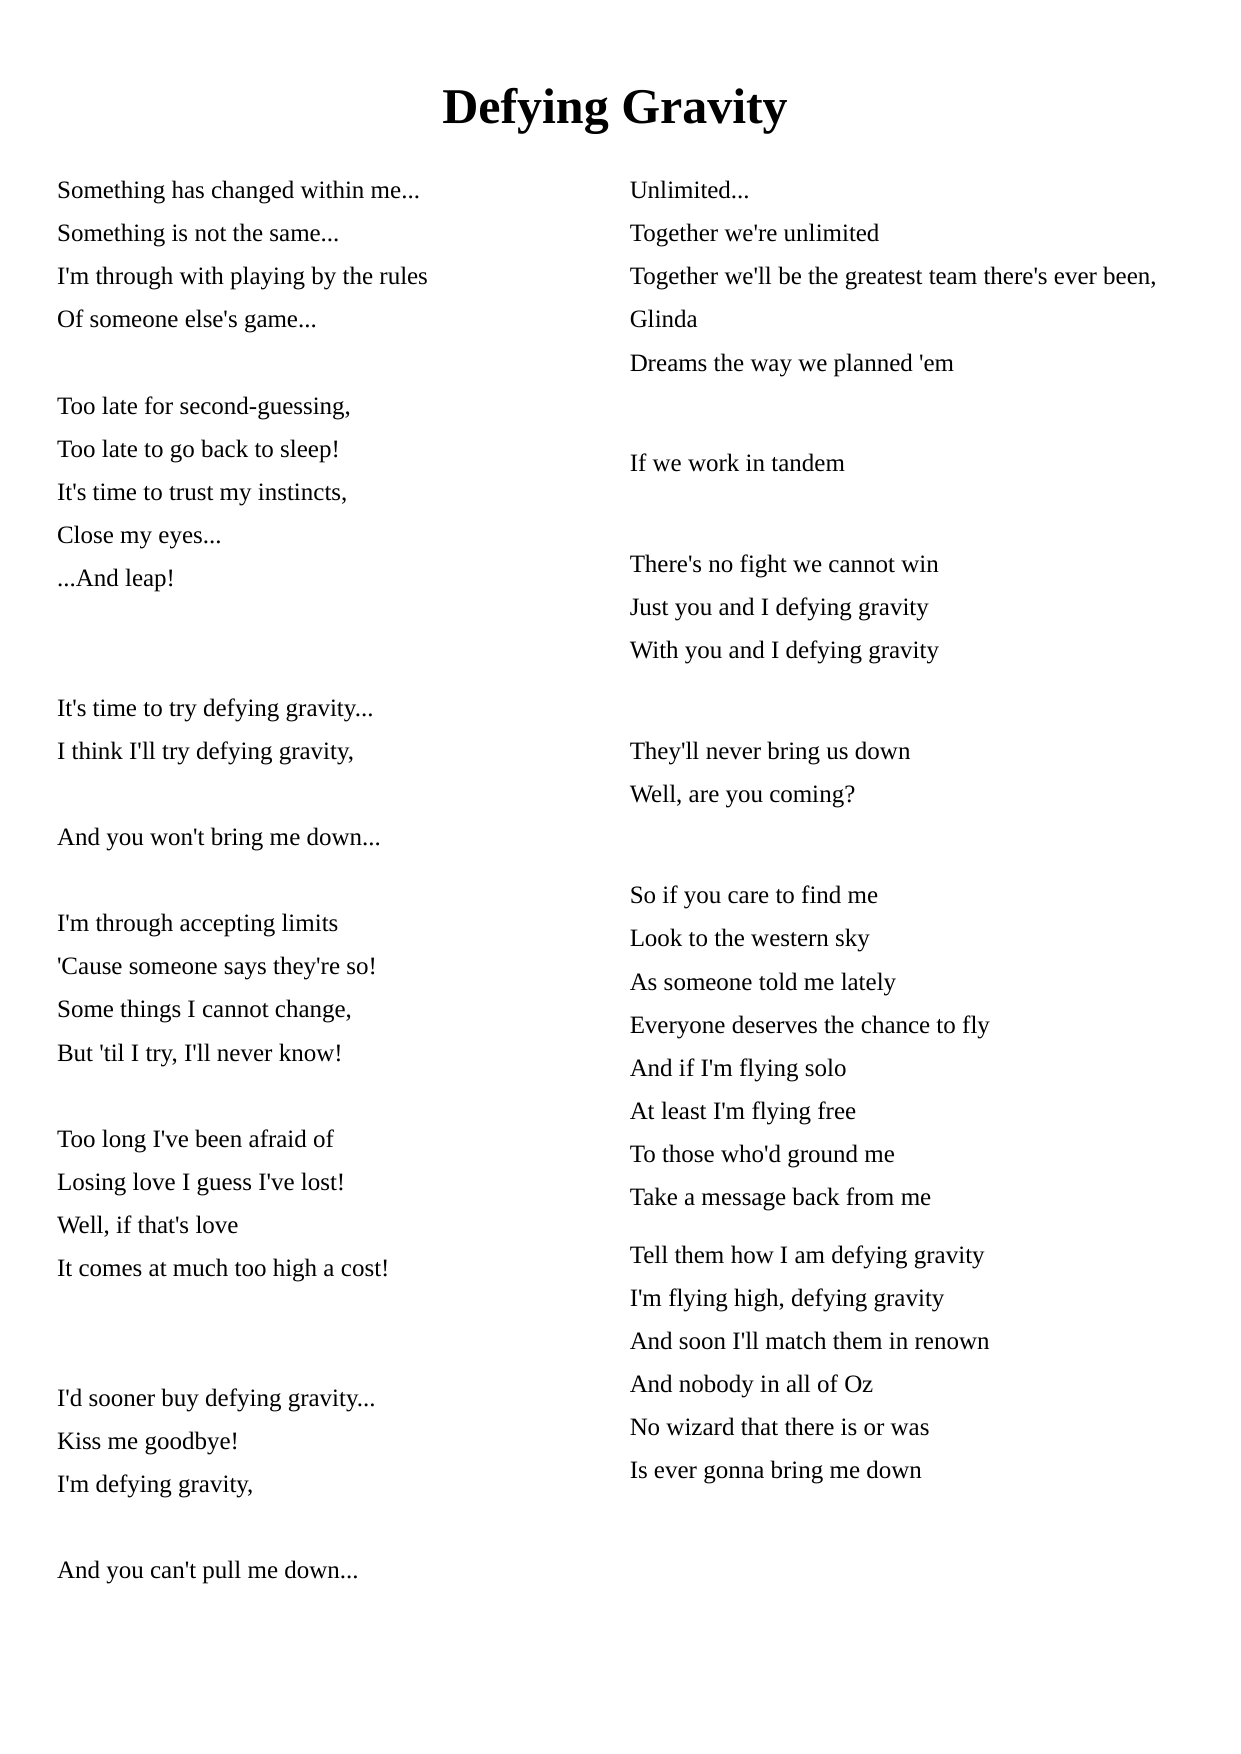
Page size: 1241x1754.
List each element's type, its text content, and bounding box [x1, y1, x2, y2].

text Some things I cannot change, [57, 994, 600, 1023]
text It's time to try defying gravity... [57, 693, 600, 721]
text Of someone else's game... [57, 304, 600, 333]
text Well, if that's love [57, 1210, 600, 1239]
text I'm defying gravity, [57, 1469, 600, 1498]
text And you can't pull me down... [57, 1555, 600, 1584]
text Too late for second-guessing, [57, 391, 600, 419]
text Too long I've been afraid of [57, 1124, 600, 1153]
text If we work in tandem [629, 405, 1173, 477]
text I'd sooner buy defying gravity... [57, 1383, 600, 1411]
text I'm through with playing by the rules [57, 261, 600, 290]
text Something is not the same... [57, 218, 600, 247]
text So if you care to find me Look to the western sky As someone told me lately Everyone deserves the chance to fly And if I'm flying solo At least I'm flying free To those who'd ground me Take a message back from me [629, 837, 1173, 1211]
text ...And leap! [57, 563, 600, 592]
text Too late to go back to sleep! [57, 434, 600, 463]
text And you won't bring me down... [57, 822, 600, 851]
text Something has changed within me... [57, 175, 600, 204]
subtitle Defying Gravity [57, 76, 1173, 134]
text 'Cause someone says they're so! [57, 951, 600, 980]
text It comes at much too high a cost! [57, 1253, 600, 1282]
text They'll never bring us down Well, are you coming? [629, 693, 1173, 808]
text Together we're unlimited Together we'll be the greatest team there's ever been, Glinda Dreams the way we planned 'em [629, 218, 1173, 376]
text There's no fight we cannot win Just you and I defying gravity With you and I defying gravity [629, 506, 1173, 664]
text I think I'll try defying gravity, [57, 736, 600, 764]
text Unlimited... [629, 175, 1173, 204]
text But 'til I try, I'll never know! [57, 1038, 600, 1066]
text It's time to trust my instincts, [57, 477, 600, 506]
text Tell them how I am defying gravity I'm flying high, defying gravity And soon I'll match them in renown And nobody in all of Oz No wizard that there is or was Is ever gonna bring me down [629, 1240, 1173, 1484]
text Kiss me goodbye! [57, 1426, 600, 1454]
text Losing love I guess I've lost! [57, 1167, 600, 1196]
text Close my eyes... [57, 520, 600, 549]
text I'm through accepting limits [57, 908, 600, 937]
